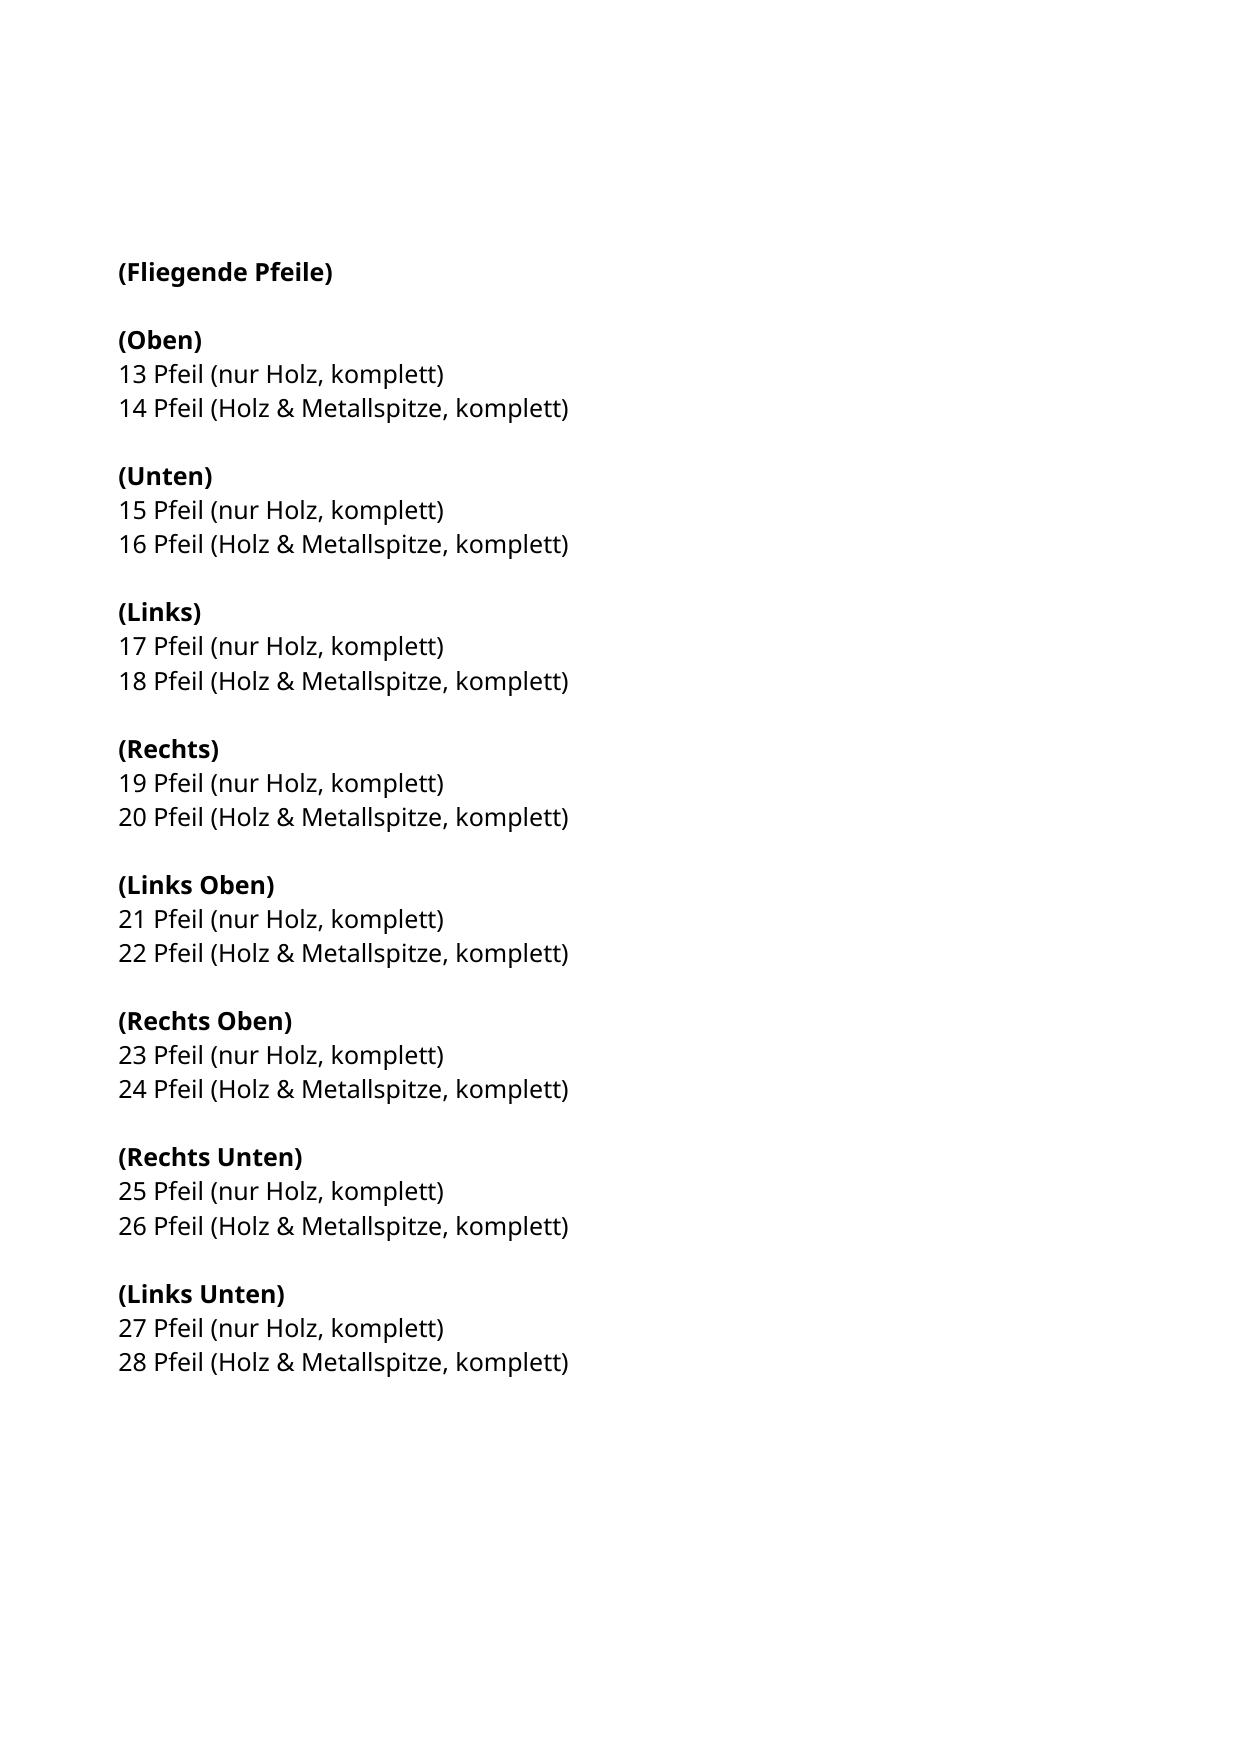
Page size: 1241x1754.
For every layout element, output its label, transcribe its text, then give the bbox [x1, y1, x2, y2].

text 27 Pfeil (nur Holz, komplett) [118, 1310, 1122, 1344]
text 24 Pfeil (Holz & Metallspitze, komplett) [118, 1072, 1122, 1106]
text (Links) [118, 595, 1122, 629]
text (Unten) [118, 459, 1122, 493]
text 22 Pfeil (Holz & Metallspitze, komplett) [118, 936, 1122, 970]
text 23 Pfeil (nur Holz, komplett) [118, 1038, 1122, 1072]
text (Links Oben) [118, 867, 1122, 902]
text 14 Pfeil (Holz & Metallspitze, komplett) [118, 391, 1122, 425]
text 25 Pfeil (nur Holz, komplett) [118, 1174, 1122, 1208]
text 15 Pfeil (nur Holz, komplett) [118, 493, 1122, 527]
text (Links Unten) [118, 1276, 1122, 1310]
text 21 Pfeil (nur Holz, komplett) [118, 902, 1122, 936]
text 18 Pfeil (Holz & Metallspitze, komplett) [118, 663, 1122, 697]
text (Rechts Oben) [118, 1004, 1122, 1038]
text 17 Pfeil (nur Holz, komplett) [118, 629, 1122, 663]
text 16 Pfeil (Holz & Metallspitze, komplett) [118, 527, 1122, 561]
text (Oben) [118, 322, 1122, 357]
text (Fliegende Pfeile) [118, 254, 1122, 288]
text 19 Pfeil (nur Holz, komplett) [118, 765, 1122, 799]
text 20 Pfeil (Holz & Metallspitze, komplett) [118, 799, 1122, 833]
text 28 Pfeil (Holz & Metallspitze, komplett) [118, 1344, 1122, 1378]
text 26 Pfeil (Holz & Metallspitze, komplett) [118, 1208, 1122, 1242]
text (Rechts) [118, 731, 1122, 765]
text 13 Pfeil (nur Holz, komplett) [118, 357, 1122, 391]
text (Rechts Unten) [118, 1140, 1122, 1174]
